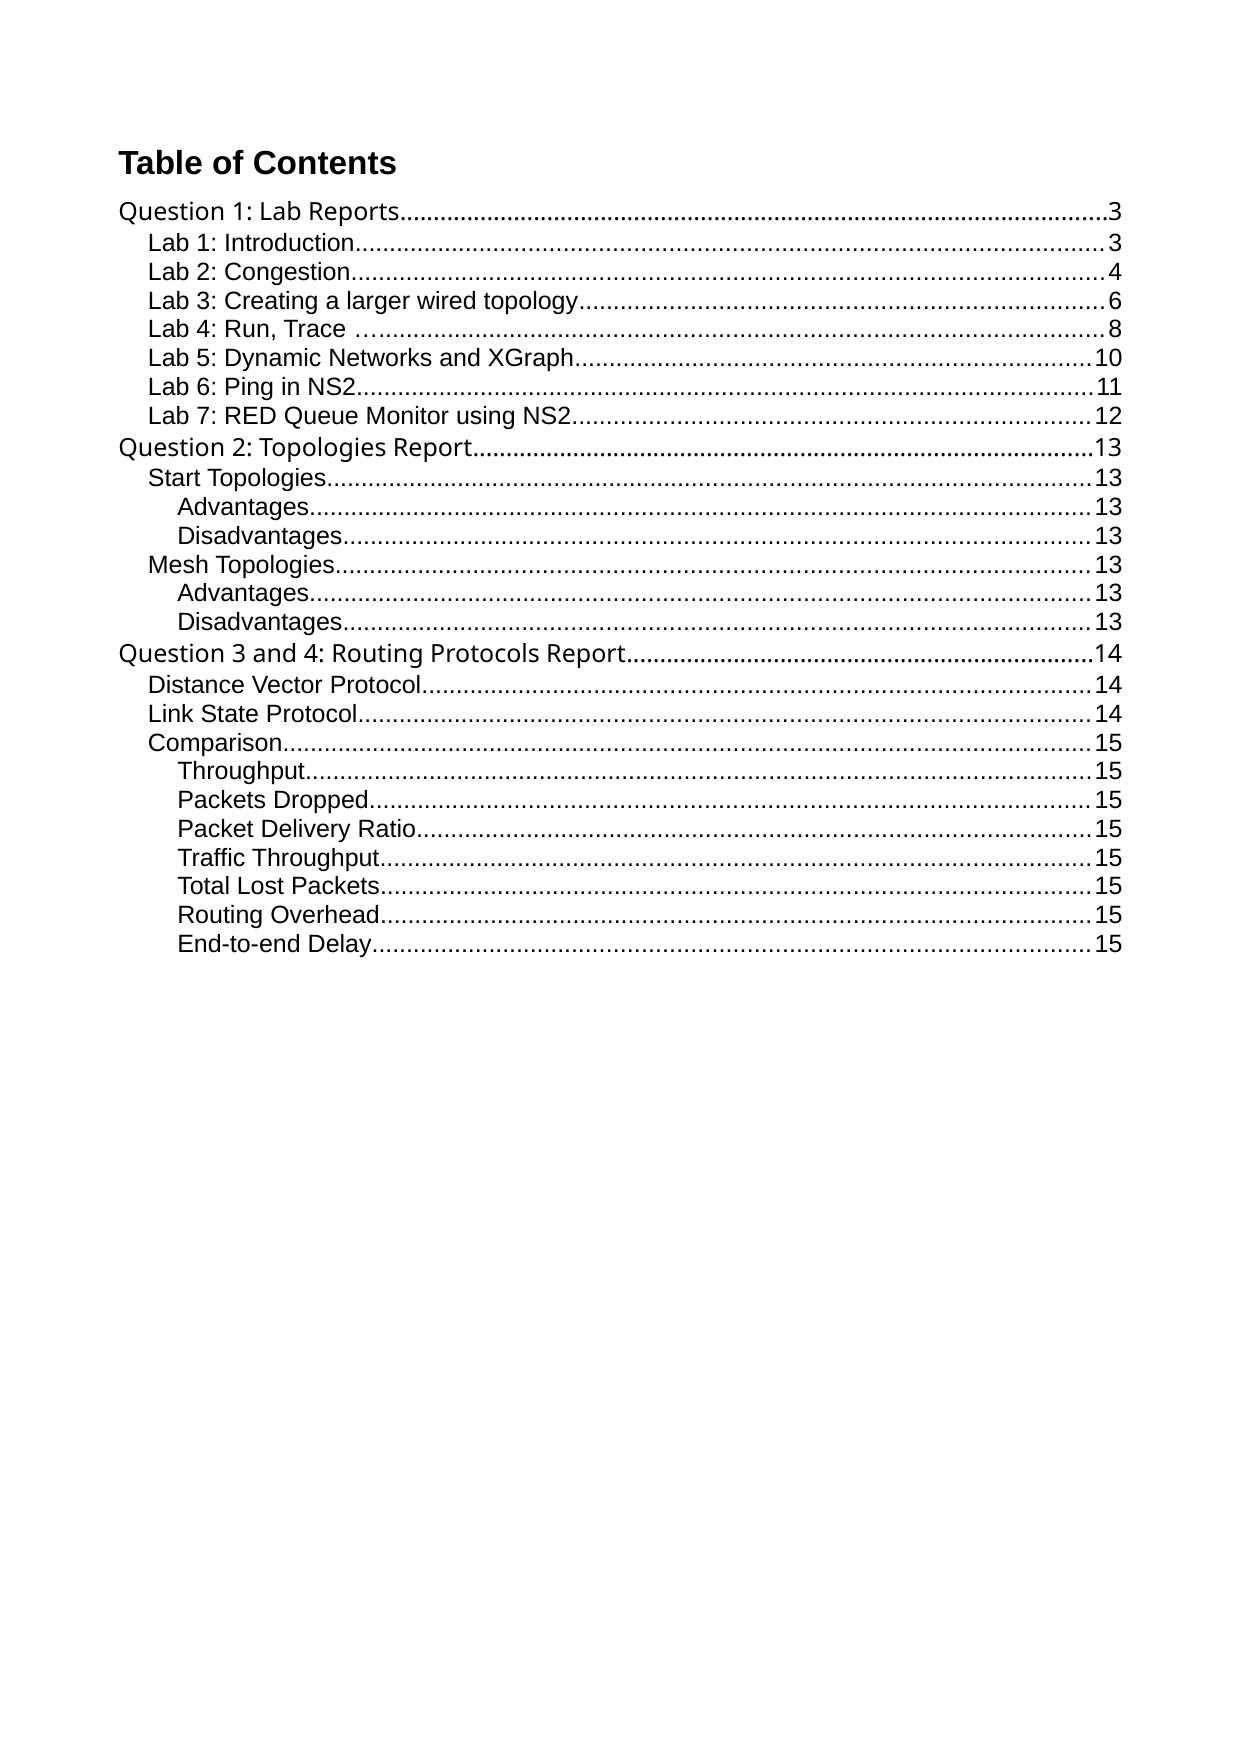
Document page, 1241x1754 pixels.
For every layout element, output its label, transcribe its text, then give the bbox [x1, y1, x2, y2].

text Lab 6: Ping in NS2 11 [148, 372, 1122, 401]
text Link State Protocol 14 [148, 699, 1122, 727]
text End-to-end Delay 15 [177, 929, 1122, 957]
text Lab 7: RED Queue Monitor using NS2 12 [148, 401, 1122, 429]
text Disadvantages 13 [177, 607, 1122, 636]
text Lab 4: Run, Trace …. 8 [148, 314, 1122, 343]
text Mesh Topologies 13 [148, 550, 1122, 578]
text Question 1: Lab Reports 3 [118, 194, 1122, 228]
text Distance Vector Protocol 14 [148, 670, 1122, 699]
text Lab 1: Introduction 3 [148, 228, 1122, 257]
text Question 2: Topologies Report 13 [118, 429, 1122, 463]
text Start Topologies 13 [148, 463, 1122, 492]
subtitle Table of Contents [118, 143, 1122, 182]
text Advantages 13 [177, 578, 1122, 607]
text Advantages 13 [177, 492, 1122, 521]
text Packets Dropped 15 [177, 785, 1122, 814]
text Traffic Throughput 15 [177, 842, 1122, 871]
text Lab 3: Creating a larger wired topology 6 [148, 286, 1122, 314]
text Lab 2: Congestion 4 [148, 257, 1122, 286]
text Routing Overhead 15 [177, 900, 1122, 929]
text Disadvantages 13 [177, 521, 1122, 550]
text Packet Delivery Ratio 15 [177, 814, 1122, 842]
text Question 3 and 4: Routing Protocols Report 14 [118, 636, 1122, 670]
text Comparison 15 [148, 727, 1122, 756]
text Lab 5: Dynamic Networks and XGraph 10 [148, 343, 1122, 372]
text Total Lost Packets 15 [177, 871, 1122, 900]
text Throughput 15 [177, 756, 1122, 785]
